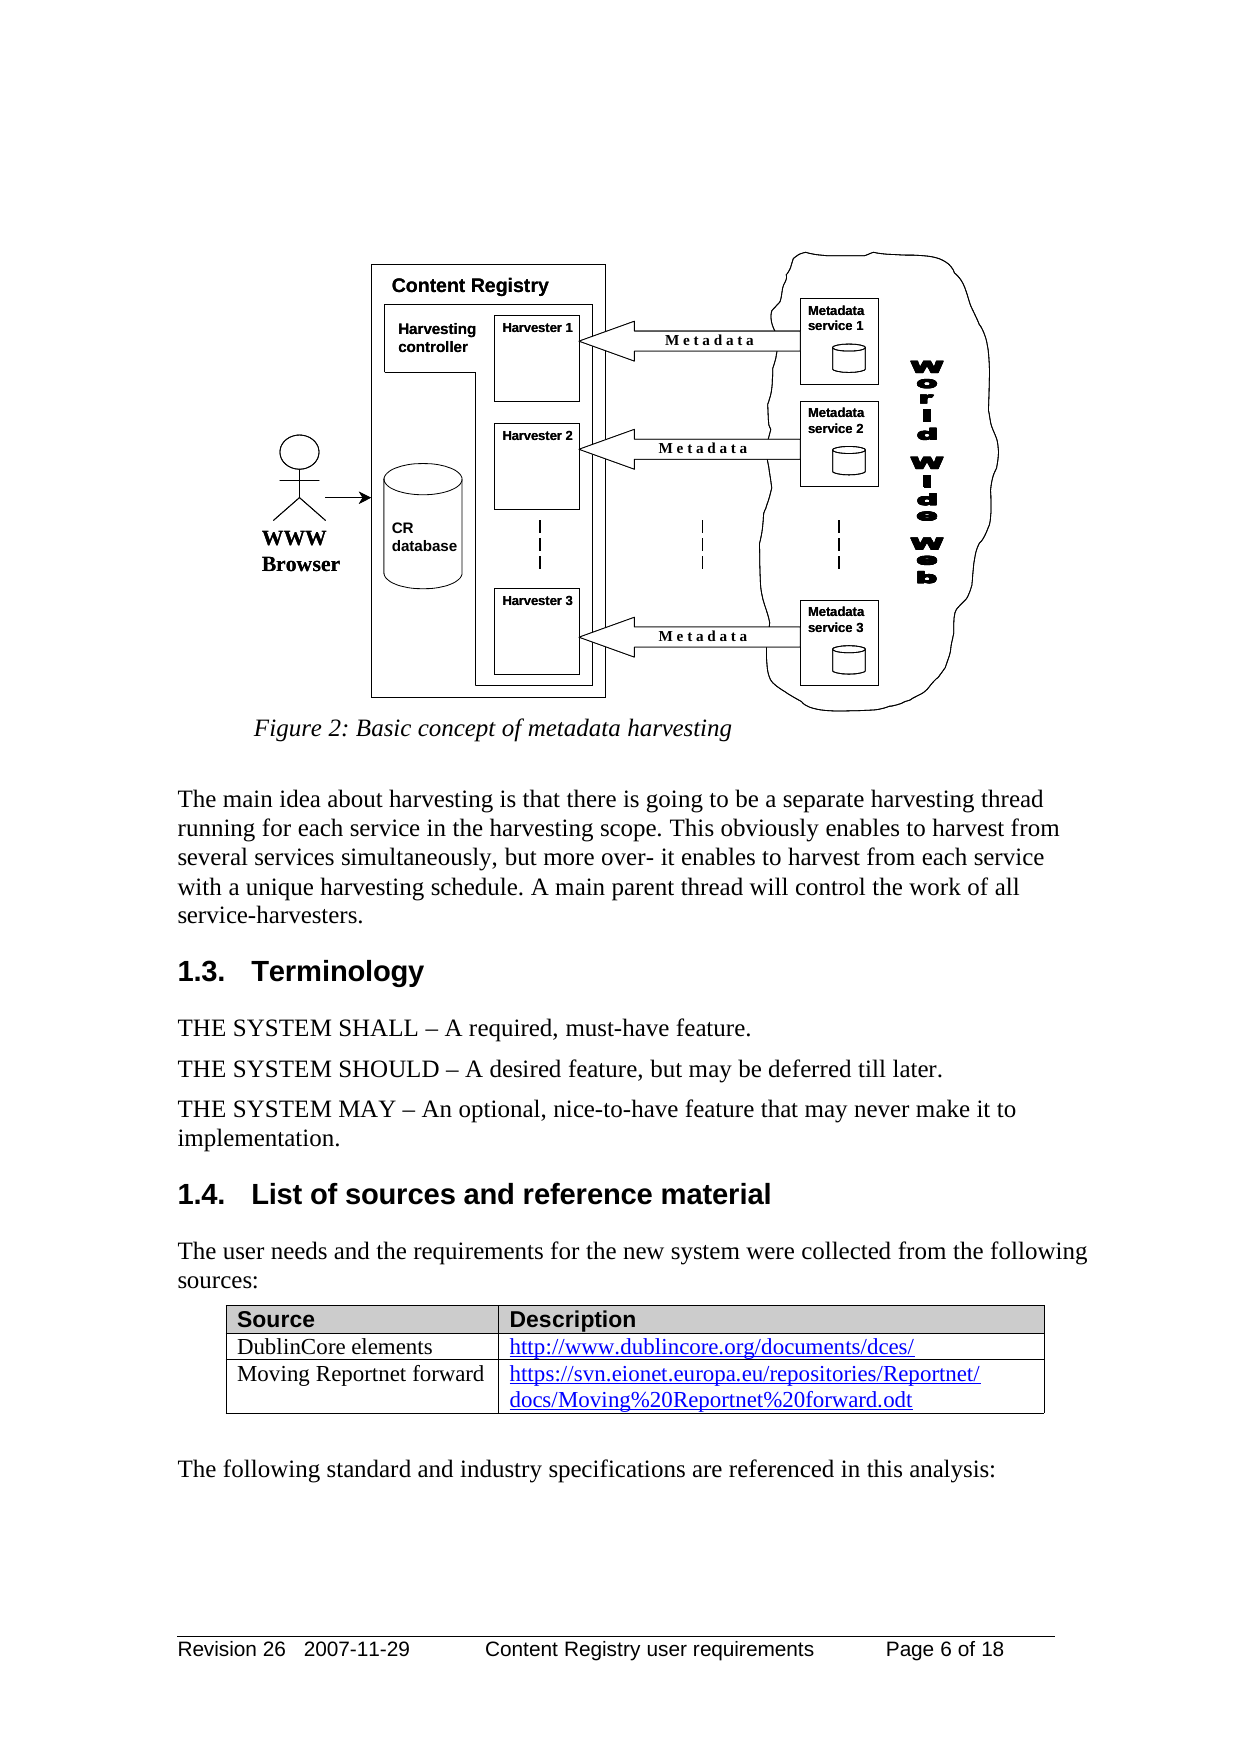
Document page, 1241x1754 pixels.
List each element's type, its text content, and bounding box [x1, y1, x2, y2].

table_cell Moving Reportnet forward [227, 1360, 498, 1412]
table_cell https://svn.eionet.europa.eu/repositories/Reportnet/docs/Moving%20Reportnet%20forward.odt [499, 1360, 1044, 1412]
table_cell http://www.dublincore.org/documents/dces/ [499, 1334, 1044, 1359]
table_header Source [227, 1306, 498, 1333]
text The following standard and industry specifications are referenced in this analysis: [177, 1453, 1092, 1482]
text THE SYSTEM SHALL – A required, must-have feature. [177, 1013, 1092, 1042]
text THE SYSTEM SHOULD – A desired feature, but may be deferred till later. [177, 1053, 1092, 1082]
text The main idea about harvesting is that there is going to be a separate harvesting thread running for each service in the harvesting scope. This obviously enables to harvest from several services simultaneously, but more over- it enables to harvest from each service with a unique harvesting schedule. A main parent thread will control the work of all service-harvesters. [177, 784, 1092, 929]
table_cell DublinCore elements [227, 1334, 498, 1359]
subtitle List of sources and reference material [177, 1177, 1092, 1211]
subtitle Terminology [177, 954, 1092, 988]
text THE SYSTEM MAY – An optional, nice-to-have feature that may never make it to implementation. [177, 1094, 1092, 1152]
text Figure 2: Basic concept of metadata harvesting [254, 252, 1000, 742]
text The user needs and the requirements for the new system were collected from the following sources: [177, 1236, 1092, 1294]
table_header Description [499, 1306, 1044, 1333]
